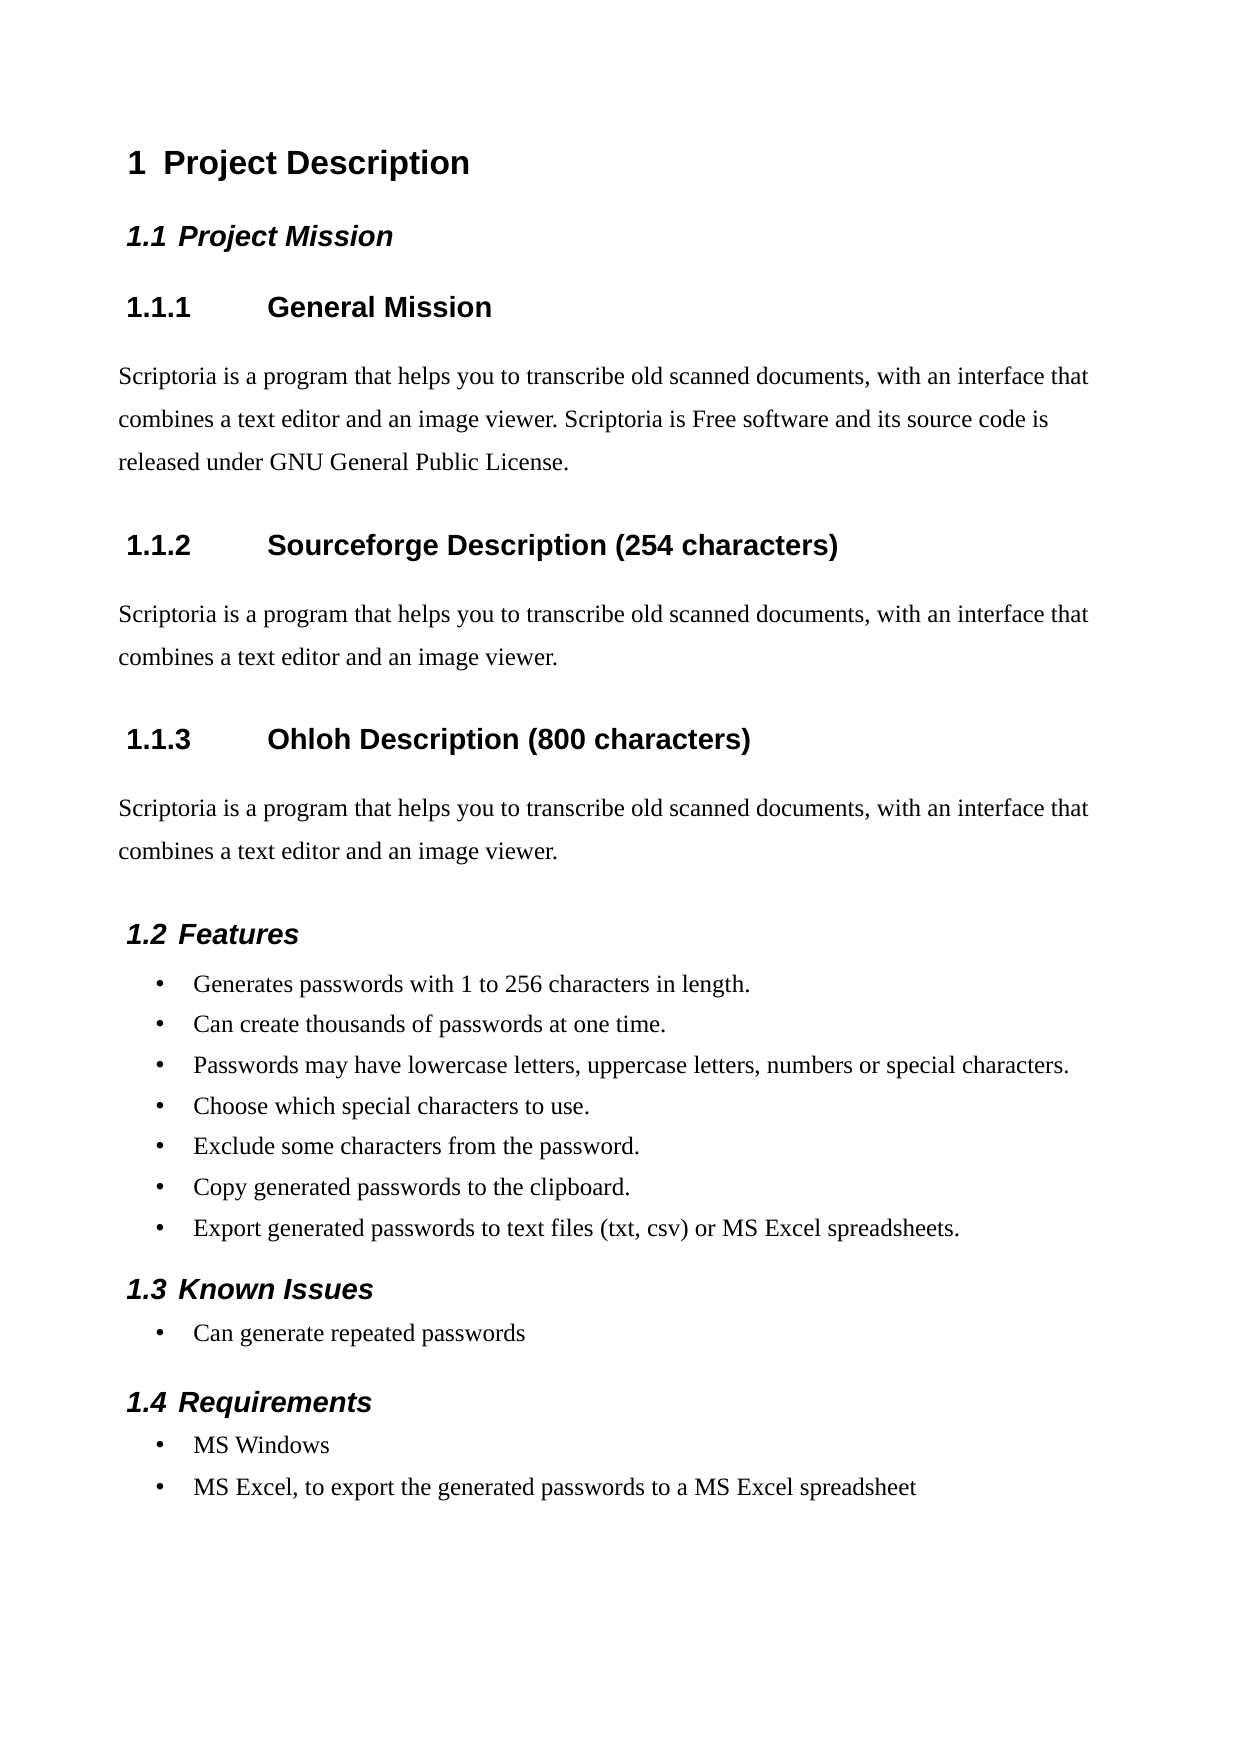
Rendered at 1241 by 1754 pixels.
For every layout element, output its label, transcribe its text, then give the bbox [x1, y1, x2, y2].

text Scriptoria is a program that helps you to transcribe old scanned documents, with an interface that combines a text editor and an image viewer. [118, 599, 1122, 671]
subtitle Sourceforge Description (254 characters) [118, 528, 1122, 561]
list Copy generated passwords to the clipboard. [156, 1172, 1122, 1201]
list Export generated passwords to text files (txt, csv) or MS Excel spreadsheets. [156, 1213, 1122, 1241]
subtitle General Mission [118, 290, 1122, 324]
text Scriptoria is a program that helps you to transcribe old scanned documents, with an interface that combines a text editor and an image viewer. [118, 793, 1122, 865]
subtitle Known Issues [118, 1272, 1122, 1306]
subtitle Project Mission [118, 219, 1122, 253]
list Generates passwords with 1 to 256 characters in length. [156, 969, 1122, 998]
list MS Windows [156, 1431, 1122, 1459]
list Choose which special characters to use. [156, 1091, 1122, 1119]
list MS Excel, to export the generated passwords to a MS Excel spreadsheet [156, 1472, 1122, 1501]
subtitle Ohloh Description (800 characters) [118, 722, 1122, 756]
subtitle Requirements [118, 1384, 1122, 1418]
subtitle Features [118, 917, 1122, 950]
list Exclude some characters from the password. [156, 1131, 1122, 1160]
list Can create thousands of passwords at one time. [156, 1009, 1122, 1038]
list Can generate repeated passwords [156, 1318, 1122, 1347]
list Passwords may have lowercase letters, uppercase letters, numbers or special characters. [156, 1050, 1122, 1079]
text Scriptoria is a program that helps you to transcribe old scanned documents, with an interface that combines a text editor and an image viewer. Scriptoria is Free software and its source code is released under GNU General Public License. [118, 361, 1122, 476]
subtitle Project Description [118, 143, 1122, 182]
